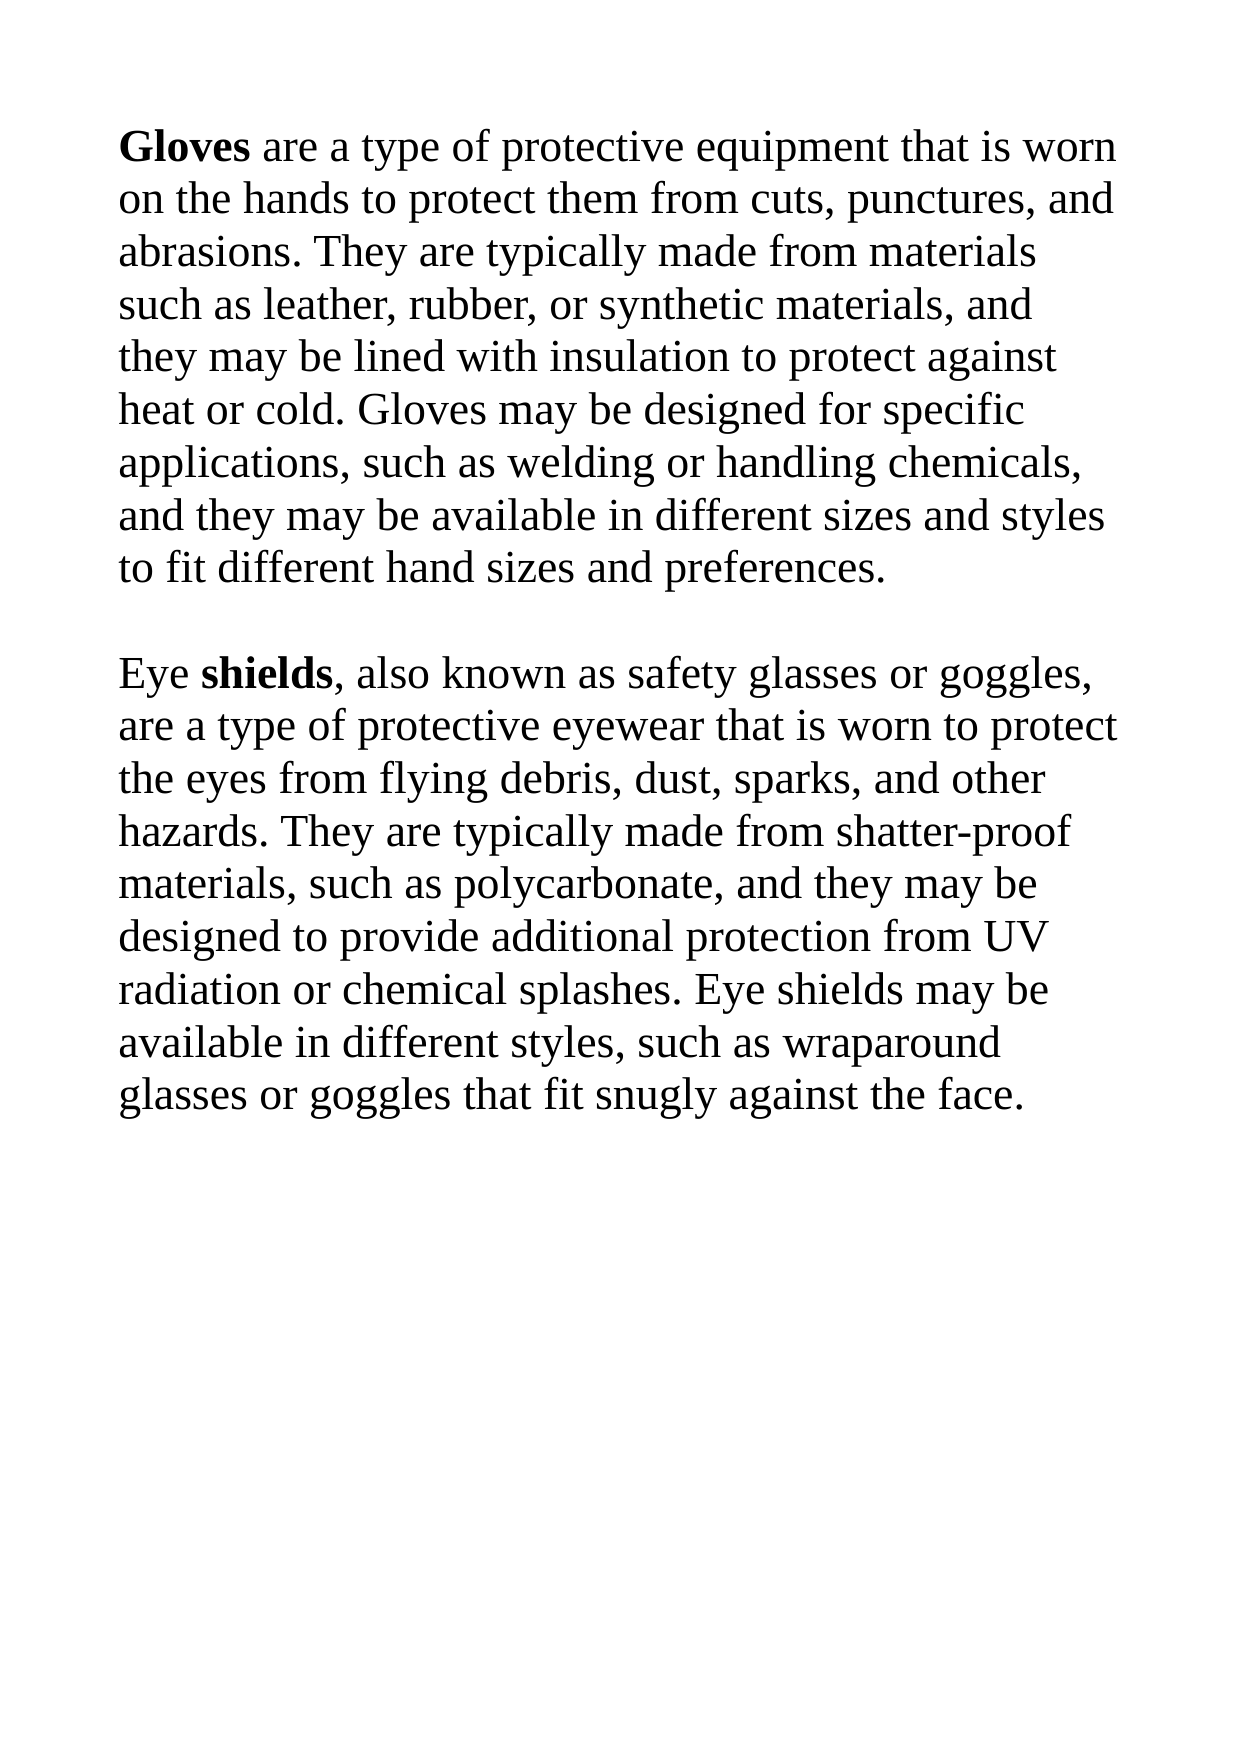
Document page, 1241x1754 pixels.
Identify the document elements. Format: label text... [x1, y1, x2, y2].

text Gloves are a type of protective equipment that is worn on the hands to protect them from cuts, punctures, and abrasions. They are typically made from materials such as leather, rubber, or synthetic materials, and they may be lined with insulation to protect against heat or cold. Gloves may be designed for specific applications, such as welding or handling chemicals, and they may be available in different sizes and styles to fit different hand sizes and preferences. [118, 118, 1122, 592]
text Eye shields, also known as safety glasses or goggles, are a type of protective eyewear that is worn to protect the eyes from flying debris, dust, sparks, and other hazards. They are typically made from shatter-proof materials, such as polycarbonate, and they may be designed to provide additional protection from UV radiation or chemical splashes. Eye shields may be available in different styles, such as wraparound glasses or goggles that fit snugly against the face. [118, 645, 1122, 1119]
